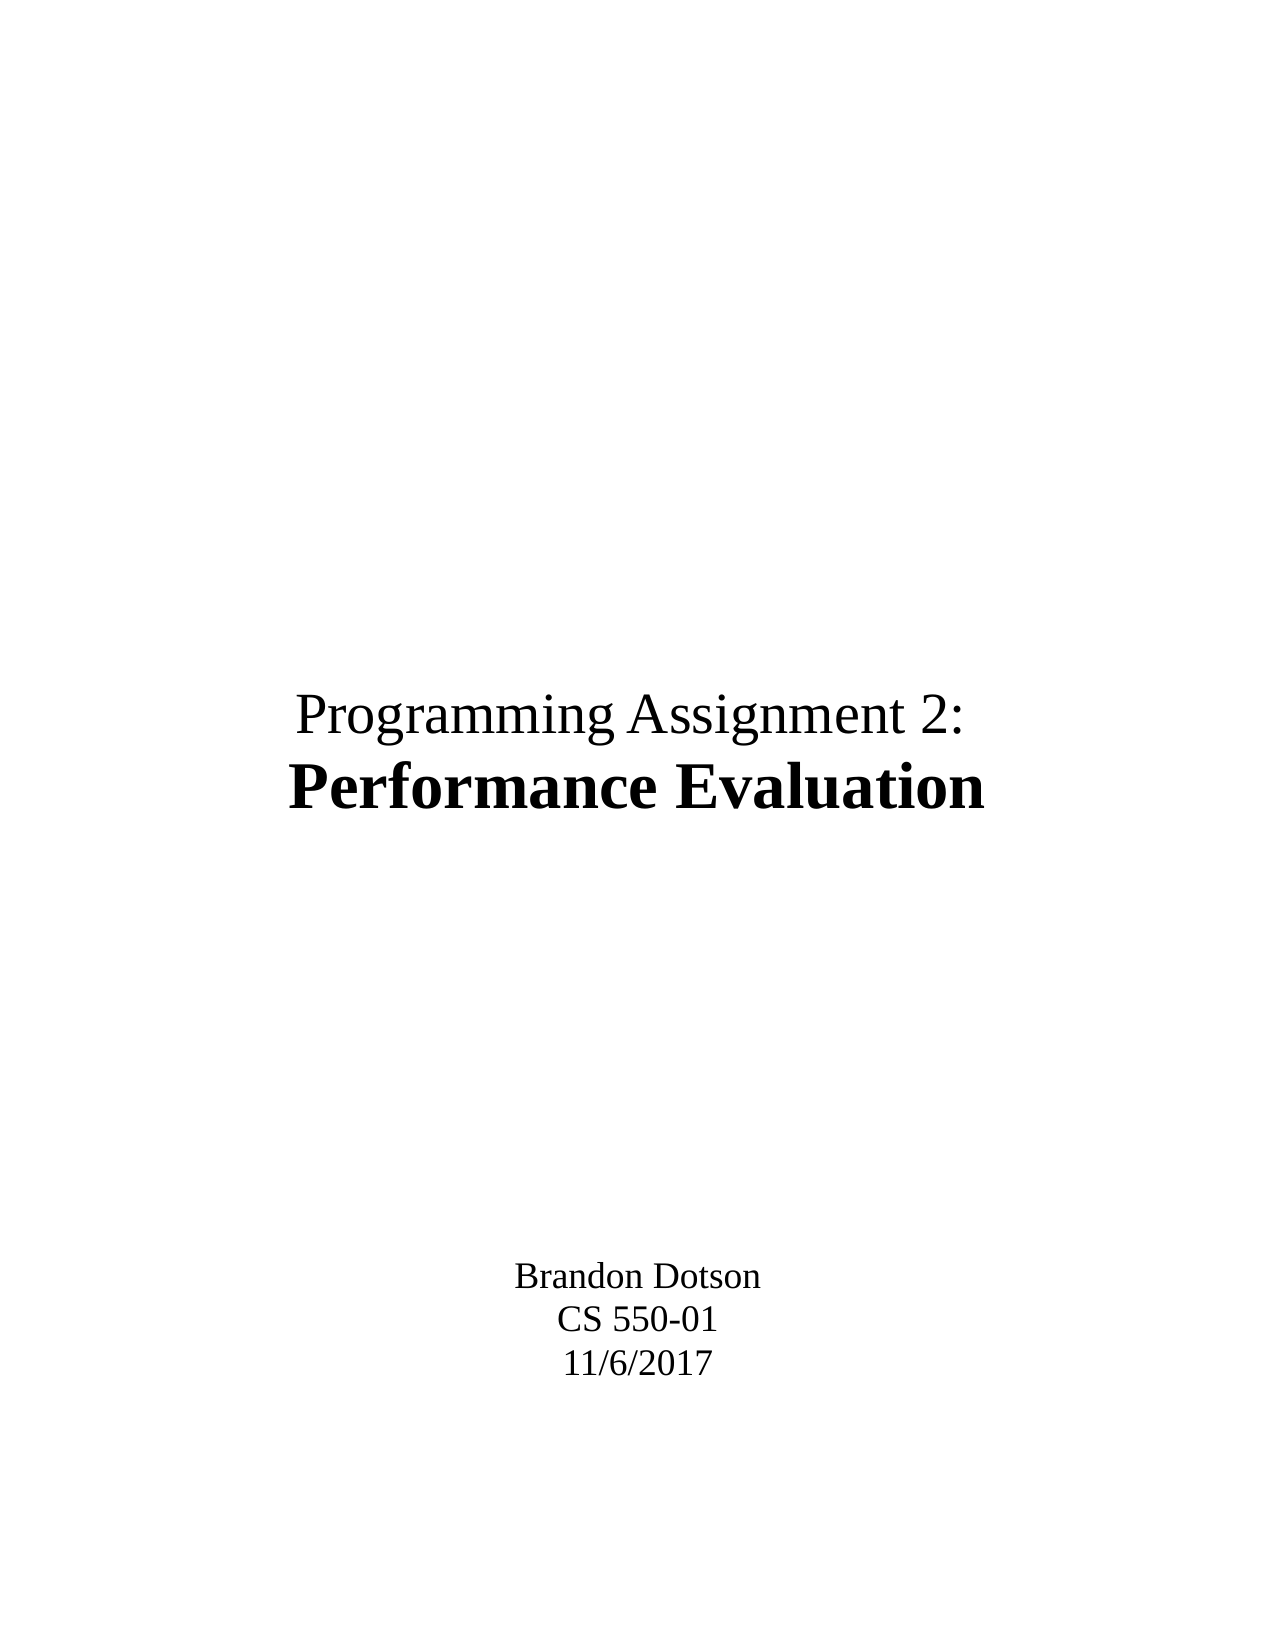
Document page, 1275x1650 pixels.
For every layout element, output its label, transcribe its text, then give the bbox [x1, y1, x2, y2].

text Brandon Dotson [118, 1254, 1157, 1297]
text CS 550-01 [118, 1297, 1157, 1340]
text Programming Assignment 2: [118, 679, 1157, 746]
text Performance Evaluation [118, 746, 1157, 822]
text 11/6/2017 [118, 1340, 1157, 1383]
